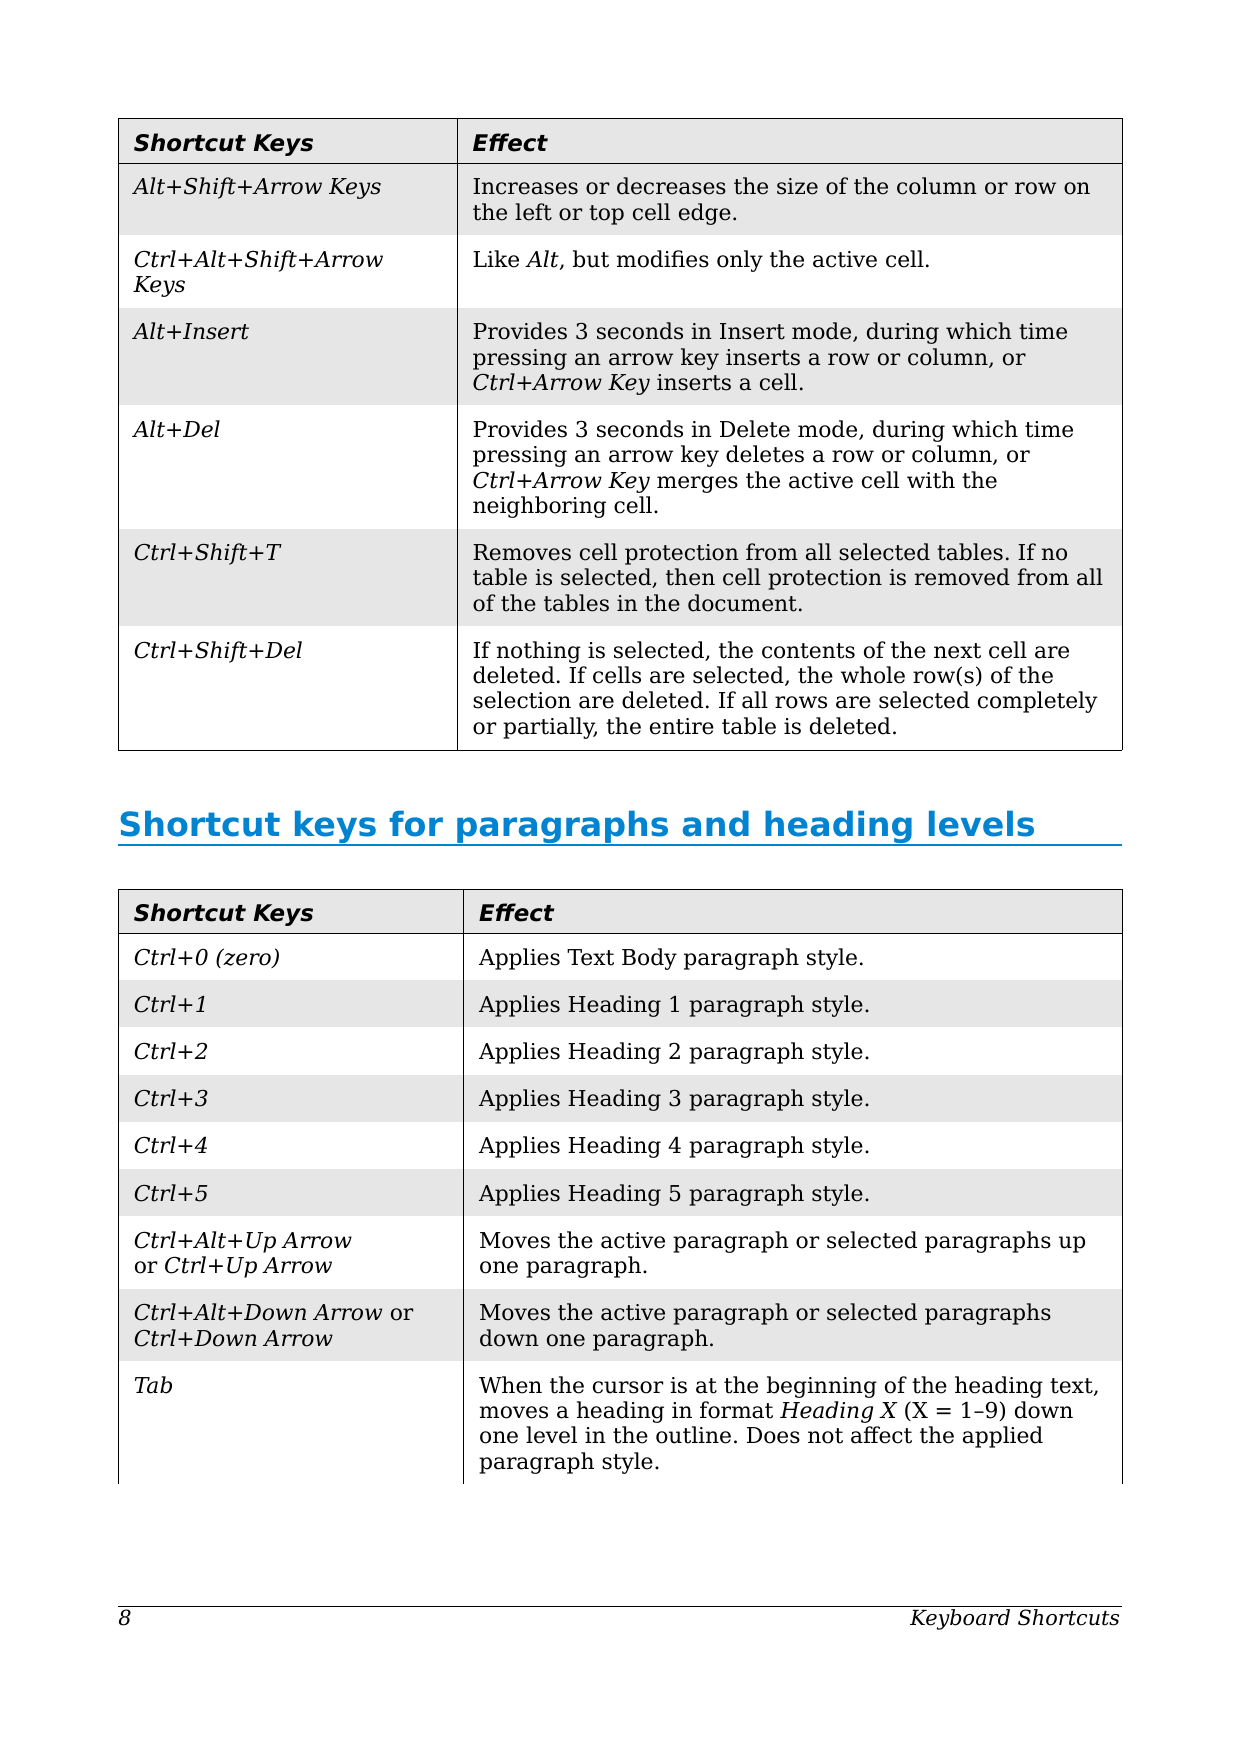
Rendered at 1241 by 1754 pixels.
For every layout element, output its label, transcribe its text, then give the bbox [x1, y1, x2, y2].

table_cell Applies Text Body paragraph style. [464, 934, 1122, 980]
table_cell Provides 3 seconds in Delete mode, during which time pressing an arrow key deletes a row or column, or Ctrl+Arrow Key merges the active cell with the neighboring cell. [458, 405, 1122, 528]
table_header Effect [464, 890, 1122, 933]
table_cell Ctrl+Alt+Down Arrow or Ctrl+Down Arrow [119, 1289, 463, 1361]
table_cell If nothing is selected, the contents of the next cell are deleted. If cells are selected, the whole row(s) of the selection are deleted. If all rows are selected completely or partially, the entire table is deleted. [458, 626, 1122, 749]
table_cell Ctrl+3 [119, 1075, 463, 1122]
table_cell Ctrl+2 [119, 1028, 463, 1075]
table_cell Alt+Insert [119, 308, 457, 405]
table_cell Ctrl+4 [119, 1122, 463, 1169]
table_cell Alt+Shift+Arrow Keys [119, 164, 457, 235]
subtitle Shortcut keys for paragraphs and heading levels [118, 805, 1122, 844]
table_cell Like Alt, but modifies only the active cell. [458, 235, 1122, 308]
table_cell Moves the active paragraph or selected paragraphs down one paragraph. [464, 1289, 1122, 1361]
table_cell When the cursor is at the beginning of the heading text, moves a heading in format Heading X (X = 1–9) down one level in the outline. Does not affect the applied paragraph style. [464, 1361, 1122, 1484]
table_cell Applies Heading 1 paragraph style. [464, 980, 1122, 1027]
table_cell Ctrl+1 [119, 980, 463, 1027]
table_cell Applies Heading 4 paragraph style. [464, 1122, 1122, 1169]
table_cell Increases or decreases the size of the column or row on the left or top cell edge. [458, 164, 1122, 235]
table_cell Applies Heading 3 paragraph style. [464, 1075, 1122, 1122]
table_cell Provides 3 seconds in Insert mode, during which time pressing an arrow key inserts a row or column, or Ctrl+Arrow Key inserts a cell. [458, 308, 1122, 405]
table_cell Ctrl+Shift+Del [119, 626, 457, 749]
table_cell Tab [119, 1361, 463, 1484]
table_cell Ctrl+5 [119, 1169, 463, 1216]
table_cell Alt+Del [119, 405, 457, 528]
table_cell Applies Heading 5 paragraph style. [464, 1169, 1122, 1216]
table_header Shortcut Keys [119, 890, 463, 933]
table_header Shortcut Keys [119, 119, 457, 163]
table_cell Applies Heading 2 paragraph style. [464, 1028, 1122, 1075]
table_cell Removes cell protection from all selected tables. If no table is selected, then cell protection is removed from all of the tables in the document. [458, 529, 1122, 626]
table_cell Ctrl+Alt+Up Arrow or Ctrl+Up Arrow [119, 1216, 463, 1289]
table_cell Ctrl+0 (zero) [119, 934, 463, 980]
table_cell Moves the active paragraph or selected paragraphs up one paragraph. [464, 1216, 1122, 1289]
table_cell Ctrl+Shift+T [119, 529, 457, 626]
table_cell Ctrl+Alt+Shift+Arrow Keys [119, 235, 457, 308]
table_header Effect [458, 119, 1122, 163]
